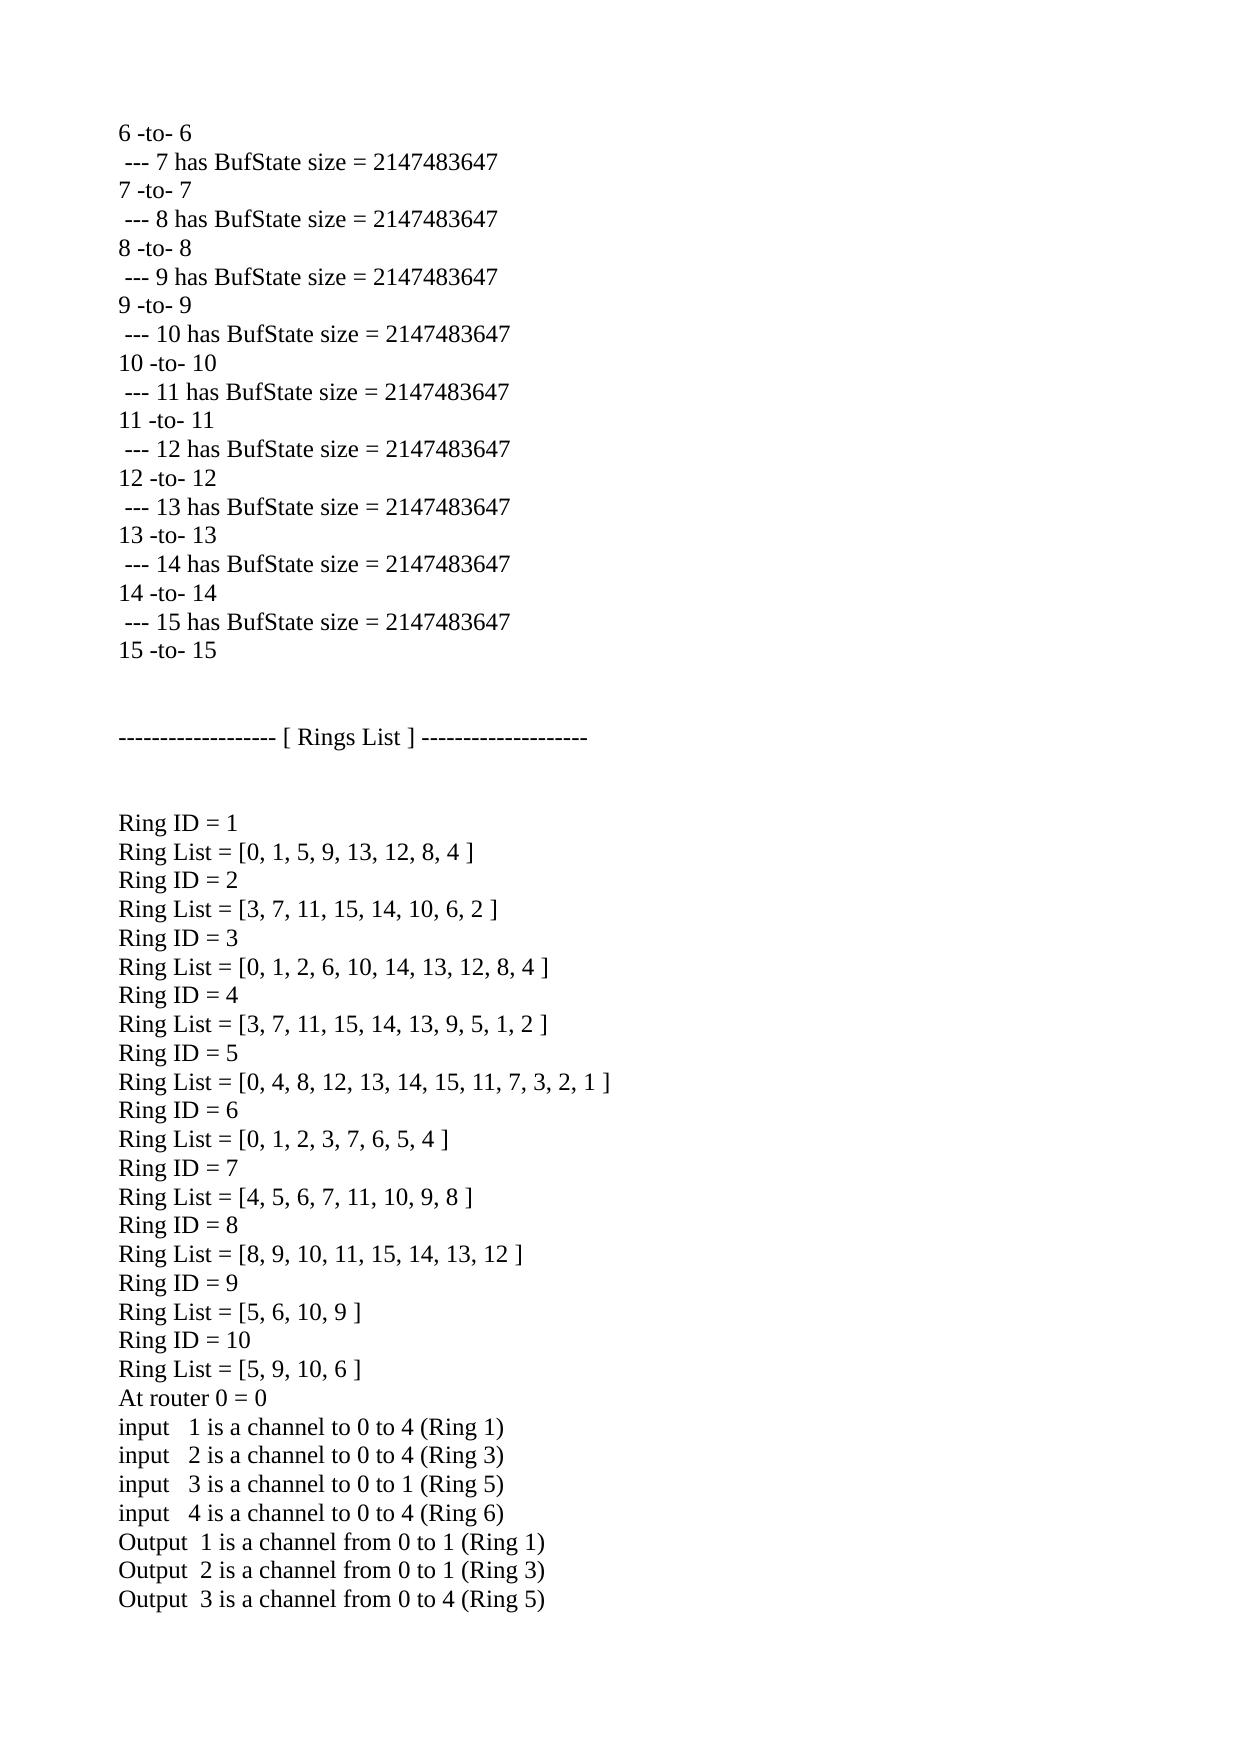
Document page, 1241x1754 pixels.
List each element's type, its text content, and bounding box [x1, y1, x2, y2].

text Ring List = [0, 1, 2, 3, 7, 6, 5, 4 ] [118, 1124, 1122, 1153]
text Ring ID = 5 [118, 1038, 1122, 1067]
text Ring List = [0, 4, 8, 12, 13, 14, 15, 11, 7, 3, 2, 1 ] [118, 1067, 1122, 1096]
text Ring List = [0, 1, 5, 9, 13, 12, 8, 4 ] [118, 837, 1122, 866]
text Ring List = [3, 7, 11, 15, 14, 13, 9, 5, 1, 2 ] [118, 1009, 1122, 1038]
text Ring ID = 10 [118, 1326, 1122, 1354]
text Ring List = [4, 5, 6, 7, 11, 10, 9, 8 ] [118, 1182, 1122, 1211]
text ------------------- [ Rings List ] -------------------- [118, 722, 1122, 751]
text input 3 is a channel to 0 to 1 (Ring 5) [118, 1469, 1122, 1498]
text At router 0 = 0 [118, 1383, 1122, 1412]
text --- 10 has BufState size = 2147483647 [118, 319, 1122, 348]
text --- 15 has BufState size = 2147483647 [118, 607, 1122, 636]
text 15 -to- 15 [118, 636, 1122, 664]
text input 1 is a channel to 0 to 4 (Ring 1) [118, 1412, 1122, 1441]
text input 2 is a channel to 0 to 4 (Ring 3) [118, 1441, 1122, 1469]
text 10 -to- 10 [118, 348, 1122, 377]
text 7 -to- 7 [118, 176, 1122, 204]
text 6 -to- 6 [118, 118, 1122, 147]
text Ring ID = 6 [118, 1096, 1122, 1124]
text 9 -to- 9 [118, 291, 1122, 319]
text input 4 is a channel to 0 to 4 (Ring 6) [118, 1498, 1122, 1527]
text Output 1 is a channel from 0 to 1 (Ring 1) [118, 1527, 1122, 1556]
text Ring List = [8, 9, 10, 11, 15, 14, 13, 12 ] [118, 1239, 1122, 1268]
text Ring ID = 1 [118, 808, 1122, 837]
text Ring ID = 4 [118, 981, 1122, 1009]
text Ring ID = 8 [118, 1211, 1122, 1239]
text 14 -to- 14 [118, 578, 1122, 607]
text Ring List = [5, 6, 10, 9 ] [118, 1297, 1122, 1326]
text --- 8 has BufState size = 2147483647 [118, 204, 1122, 233]
text Ring ID = 3 [118, 923, 1122, 952]
text Ring ID = 7 [118, 1153, 1122, 1182]
text Ring List = [0, 1, 2, 6, 10, 14, 13, 12, 8, 4 ] [118, 952, 1122, 981]
text --- 12 has BufState size = 2147483647 [118, 434, 1122, 463]
text Output 2 is a channel from 0 to 1 (Ring 3) [118, 1556, 1122, 1584]
text --- 13 has BufState size = 2147483647 [118, 492, 1122, 521]
text 8 -to- 8 [118, 233, 1122, 262]
text Ring List = [3, 7, 11, 15, 14, 10, 6, 2 ] [118, 894, 1122, 923]
text Ring ID = 9 [118, 1268, 1122, 1297]
text 13 -to- 13 [118, 521, 1122, 549]
text --- 11 has BufState size = 2147483647 [118, 377, 1122, 406]
text 11 -to- 11 [118, 406, 1122, 434]
text Output 3 is a channel from 0 to 4 (Ring 5) [118, 1584, 1122, 1613]
text --- 14 has BufState size = 2147483647 [118, 549, 1122, 578]
text Ring ID = 2 [118, 866, 1122, 894]
text 12 -to- 12 [118, 463, 1122, 492]
text --- 7 has BufState size = 2147483647 [118, 147, 1122, 176]
text --- 9 has BufState size = 2147483647 [118, 262, 1122, 291]
text Ring List = [5, 9, 10, 6 ] [118, 1354, 1122, 1383]
